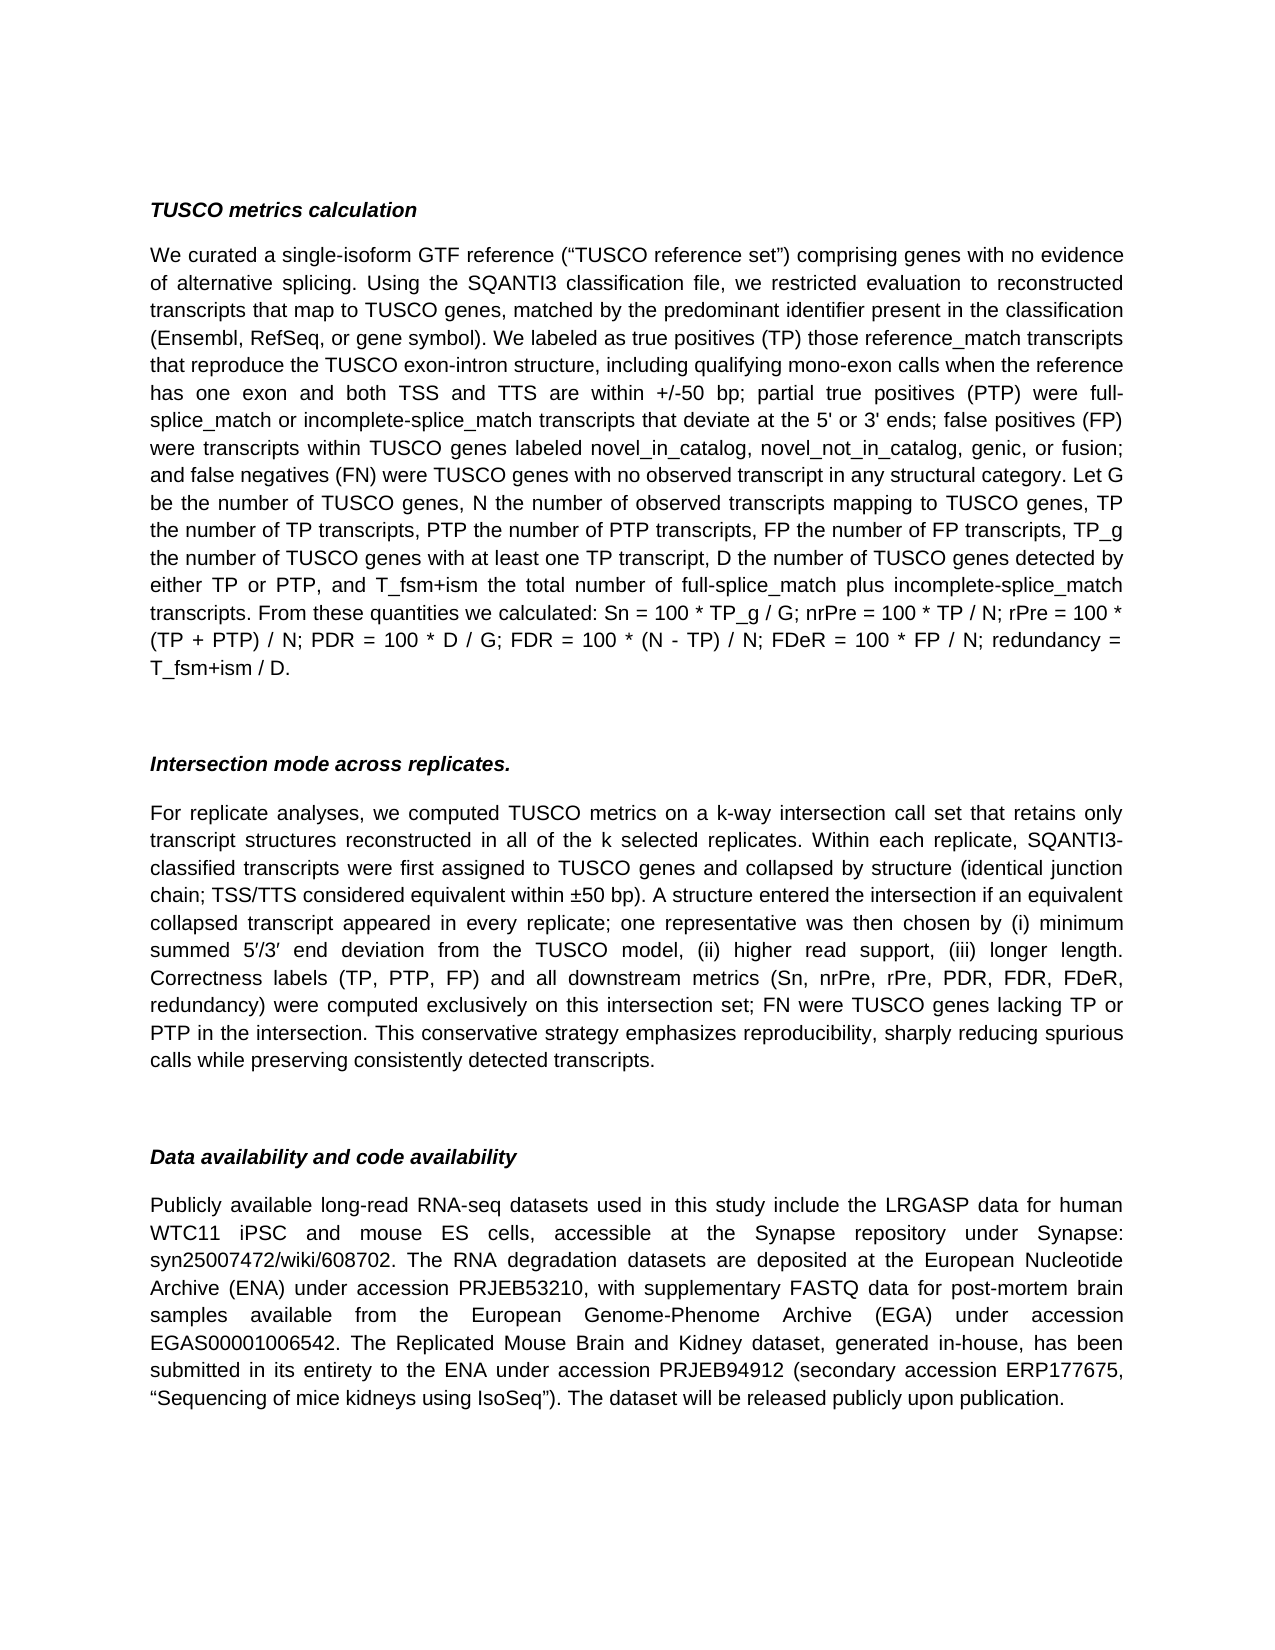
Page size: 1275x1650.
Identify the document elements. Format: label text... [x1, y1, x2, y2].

text For replicate analyses, we computed TUSCO metrics on a k-way intersection call set that retains only transcript structures reconstructed in all of the k selected replicates. Within each replicate, SQANTI3-classified transcripts were first assigned to TUSCO genes and collapsed by structure (identical junction chain; TSS/TTS considered equivalent within ±50 bp). A structure entered the intersection if an equivalent collapsed transcript appeared in every replicate; one representative was then chosen by (i) minimum summed 5′/3′ end deviation from the TUSCO model, (ii) higher read support, (iii) longer length. Correctness labels (TP, PTP, FP) and all downstream metrics (Sn, nrPre, rPre, PDR, FDR, FDeR, redundancy) were computed exclusively on this intersection set; FN were TUSCO genes lacking TP or PTP in the intersection. This conservative strategy emphasizes reproducibility, sharply reducing spurious calls while preserving consistently detected transcripts. [150, 801, 1125, 1072]
text TUSCO metrics calculation [150, 198, 1125, 222]
text Intersection mode across replicates. [150, 752, 1125, 776]
text We curated a single-isoform GTF reference (“TUSCO reference set”) comprising genes with no evidence of alternative splicing. Using the SQANTI3 classification file, we restricted evaluation to reconstructed transcripts that map to TUSCO genes, matched by the predominant identifier present in the classification (Ensembl, RefSeq, or gene symbol). We labeled as true positives (TP) those reference_match transcripts that reproduce the TUSCO exon-intron structure, including qualifying mono-exon calls when the reference has one exon and both TSS and TTS are within +/-50 bp; partial true positives (PTP) were full-splice_match or incomplete-splice_match transcripts that deviate at the 5' or 3' ends; false positives (FP) were transcripts within TUSCO genes labeled novel_in_catalog, novel_not_in_catalog, genic, or fusion; and false negatives (FN) were TUSCO genes with no observed transcript in any structural category. Let G be the number of TUSCO genes, N the number of observed transcripts mapping to TUSCO genes, TP the number of TP transcripts, PTP the number of PTP transcripts, FP the number of FP transcripts, TP_g the number of TUSCO genes with at least one TP transcript, D the number of TUSCO genes detected by either TP or PTP, and T_fsm+ism the total number of full-splice_match plus incomplete-splice_match transcripts. From these quantities we calculated: Sn = 100 * TP_g / G; nrPre = 100 * TP / N; rPre = 100 * (TP + PTP) / N; PDR = 100 * D / G; FDR = 100 * (N - TP) / N; FDeR = 100 * FP / N; redundancy = T_fsm+ism / D. [150, 243, 1125, 679]
text Publicly available long-read RNA-seq datasets used in this study include the LRGASP data for human WTC11 iPSC and mouse ES cells, accessible at the Synapse repository under Synapse: syn25007472/wiki/608702. The RNA degradation datasets are deposited at the European Nucleotide Archive (ENA) under accession PRJEB53210, with supplementary FASTQ data for post-mortem brain samples available from the European Genome-Phenome Archive (EGA) under accession EGAS00001006542. The Replicated Mouse Brain and Kidney dataset, generated in-house, has been submitted in its entirety to the ENA under accession PRJEB94912 (secondary accession ERP177675, “Sequencing of mice kidneys using IsoSeq”). The dataset will be released publicly upon publication. [150, 1193, 1125, 1409]
text Data availability and code availability [150, 1145, 1125, 1169]
